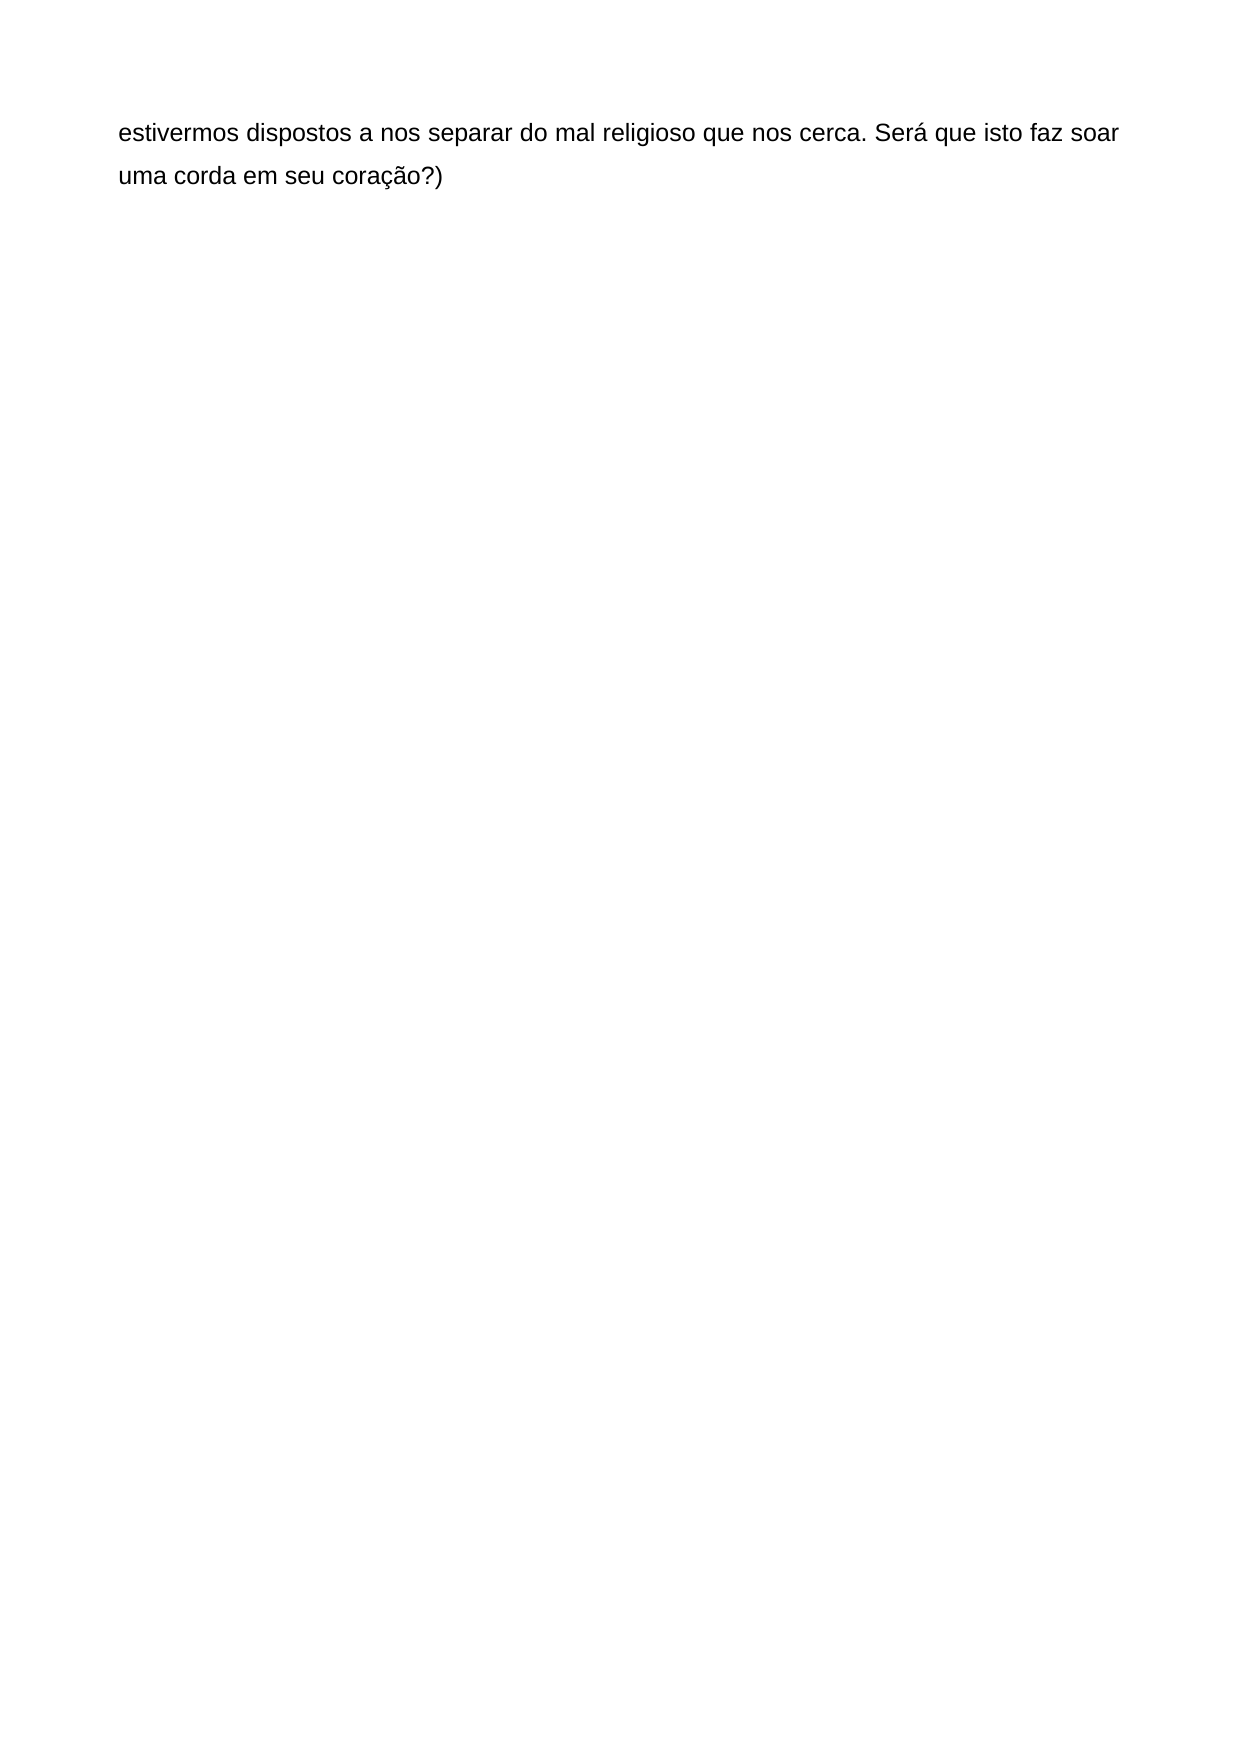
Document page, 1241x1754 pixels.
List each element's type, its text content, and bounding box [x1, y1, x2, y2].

text estivermos dispostos a nos separar do mal religioso que nos cerca. Será que isto faz soar uma corda em seu coração?) [118, 118, 1122, 190]
